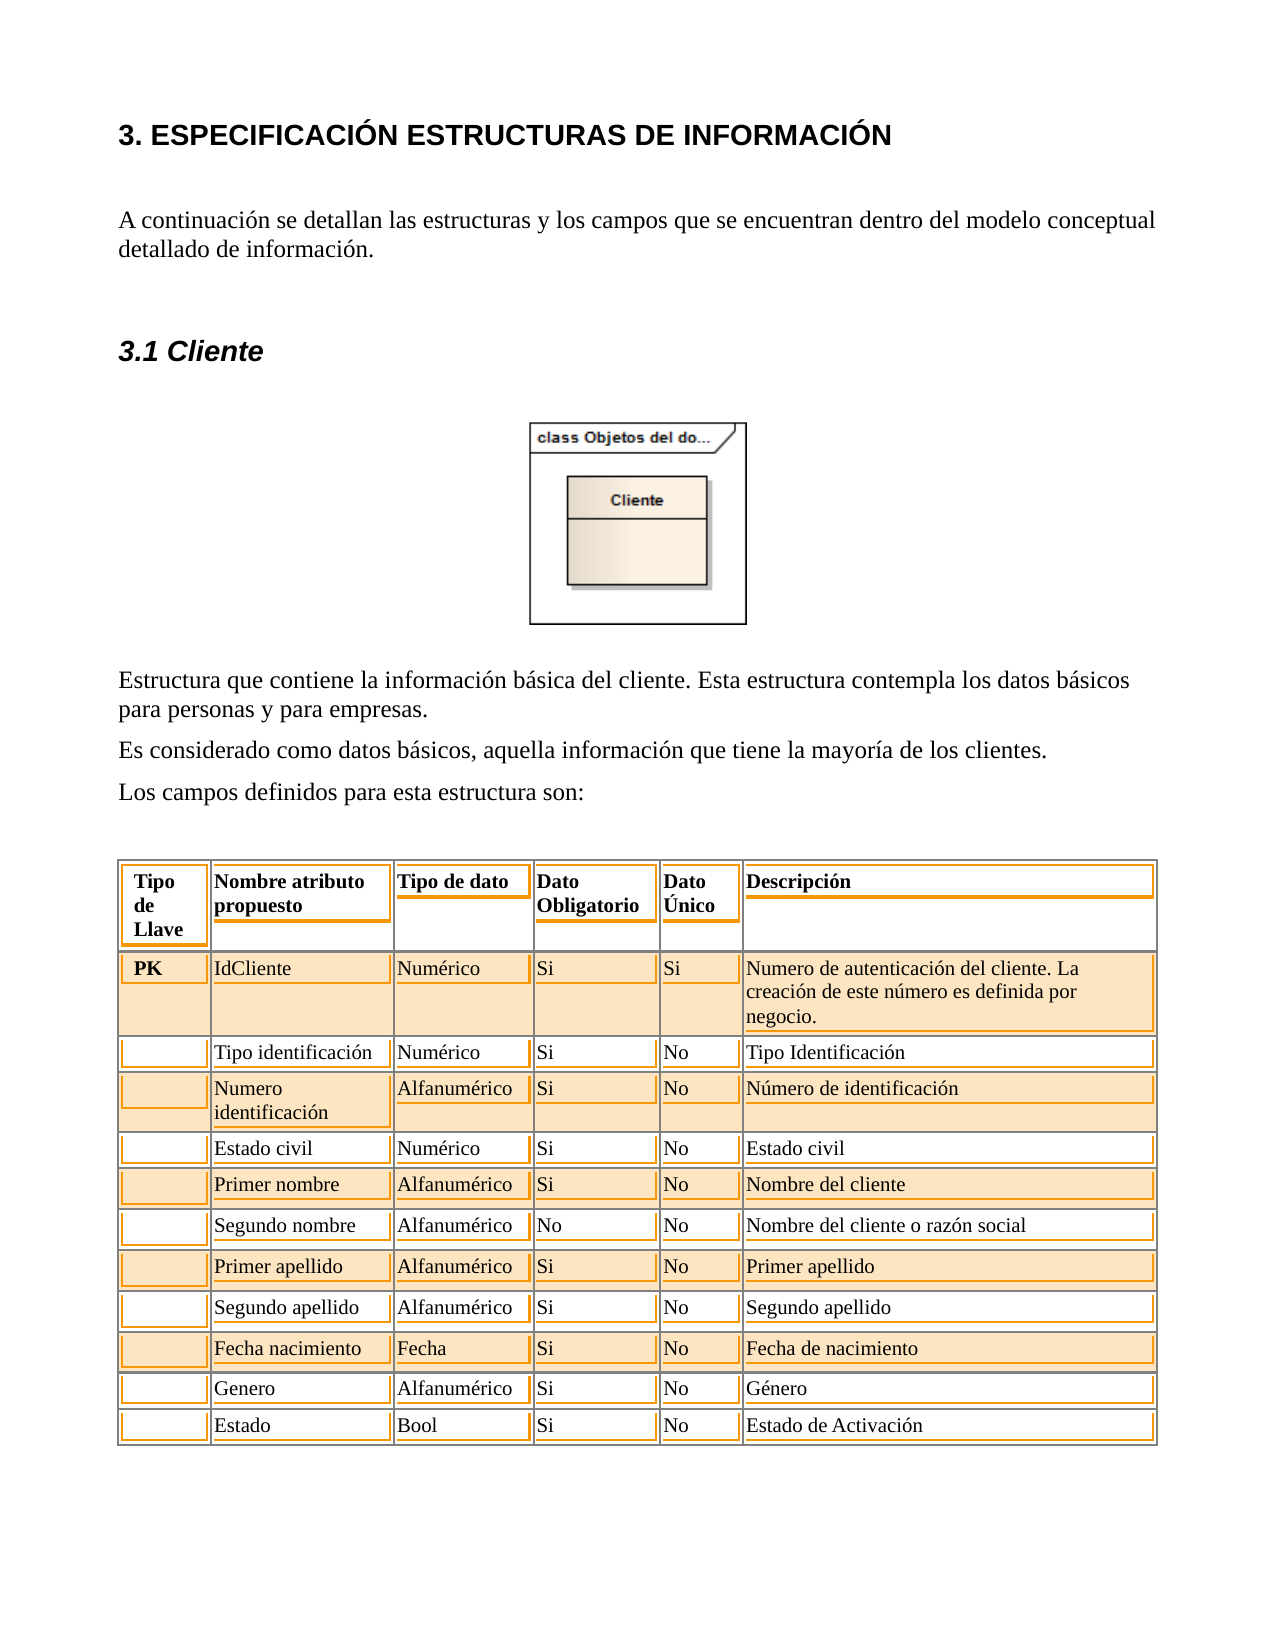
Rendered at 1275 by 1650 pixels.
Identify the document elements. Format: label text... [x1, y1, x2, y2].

subtitle 3. ESPECIFICACIÓN ESTRUCTURAS DE INFORMACIÓN [118, 118, 1157, 152]
table_cell Número de identificación [744, 1073, 1156, 1131]
table_cell [119, 1210, 210, 1249]
table_cell No [661, 1133, 742, 1167]
table_cell Primer apellido [744, 1251, 1156, 1290]
table_cell Segundo apellido [744, 1292, 1156, 1331]
table_header Tipo de dato [395, 861, 533, 950]
table_cell Alfanumérico [395, 1292, 533, 1331]
table_header Tipo de Llave [119, 861, 210, 950]
table_header Nombre atributo propuesto [212, 861, 393, 950]
table_cell [119, 1251, 210, 1290]
table_cell No [661, 1037, 742, 1071]
table_cell Si [535, 1410, 659, 1444]
table_cell Numero identificación [212, 1073, 393, 1131]
table_cell Si [535, 1073, 659, 1131]
table_cell No [661, 1073, 742, 1131]
table_cell No [661, 1210, 742, 1249]
table_cell Genero [212, 1374, 393, 1407]
table_cell Alfanumérico [395, 1251, 533, 1290]
table_cell Alfanumérico [395, 1073, 533, 1131]
table_cell PK [119, 953, 210, 1035]
table_header Descripción [744, 861, 1156, 950]
table_cell Alfanumérico [395, 1374, 533, 1407]
table_cell Estado civil [744, 1133, 1156, 1167]
table_cell Primer nombre [212, 1169, 393, 1208]
text Estructura que contiene la información básica del cliente. Esta estructura contempla los datos básicos para personas y para empresas. [118, 666, 1157, 723]
table_cell [119, 1333, 210, 1371]
table_cell Alfanumérico [395, 1210, 533, 1249]
table_cell No [535, 1210, 659, 1249]
table_cell Si [535, 1251, 659, 1290]
table_cell Estado de Activación [744, 1410, 1156, 1444]
table_cell Tipo Identificación [744, 1037, 1156, 1071]
table_cell Numérico [395, 1037, 533, 1071]
table_cell IdCliente [212, 953, 393, 1035]
table_cell Estado [212, 1410, 393, 1444]
table_cell Si [535, 953, 659, 1035]
table_cell Nombre del cliente o razón social [744, 1210, 1156, 1249]
table_cell Numérico [395, 953, 533, 1035]
table_cell Primer apellido [212, 1251, 393, 1290]
table_cell No [661, 1374, 742, 1407]
text A continuación se detallan las estructuras y los campos que se encuentran dentro del modelo conceptual detallado de información. [118, 205, 1157, 263]
table_cell No [661, 1333, 742, 1371]
text Los campos definidos para esta estructura son: [118, 777, 1157, 806]
table_cell [119, 1292, 210, 1331]
table_cell [119, 1133, 210, 1167]
table_cell Si [535, 1292, 659, 1331]
table_cell Bool [395, 1410, 533, 1444]
table_cell Numero de autenticación del cliente. La creación de este número es definida por negocio. [744, 953, 1156, 1035]
table_cell No [661, 1169, 742, 1208]
table_cell [119, 1073, 210, 1131]
table_cell Fecha [395, 1333, 533, 1371]
table_cell [119, 1037, 210, 1071]
table_header Dato Único [661, 861, 742, 950]
table_cell Fecha nacimiento [212, 1333, 393, 1371]
table_cell Fecha de nacimiento [744, 1333, 1156, 1371]
table_cell Tipo identificación [212, 1037, 393, 1071]
subtitle 3.1 Cliente [118, 300, 1157, 367]
table_cell No [661, 1251, 742, 1290]
table_cell Alfanumérico [395, 1169, 533, 1208]
table_cell Segundo nombre [212, 1210, 393, 1249]
table_cell [119, 1374, 210, 1407]
table_cell No [661, 1410, 742, 1444]
table_cell Género [744, 1374, 1156, 1407]
table_cell Segundo apellido [212, 1292, 393, 1331]
table_cell Si [661, 953, 742, 1035]
table_cell Si [535, 1037, 659, 1071]
table_cell [119, 1169, 210, 1208]
table_cell Numérico [395, 1133, 533, 1167]
table_cell Si [535, 1169, 659, 1208]
table_cell Nombre del cliente [744, 1169, 1156, 1208]
table_cell Si [535, 1333, 659, 1371]
table_cell Si [535, 1133, 659, 1167]
table_cell [119, 1410, 210, 1444]
table_cell Si [535, 1374, 659, 1407]
table_cell No [661, 1292, 742, 1331]
table_header Dato Obligatorio [535, 861, 659, 950]
text Es considerado como datos básicos, aquella información que tiene la mayoría de los clientes. [118, 736, 1157, 764]
table_cell Estado civil [212, 1133, 393, 1167]
